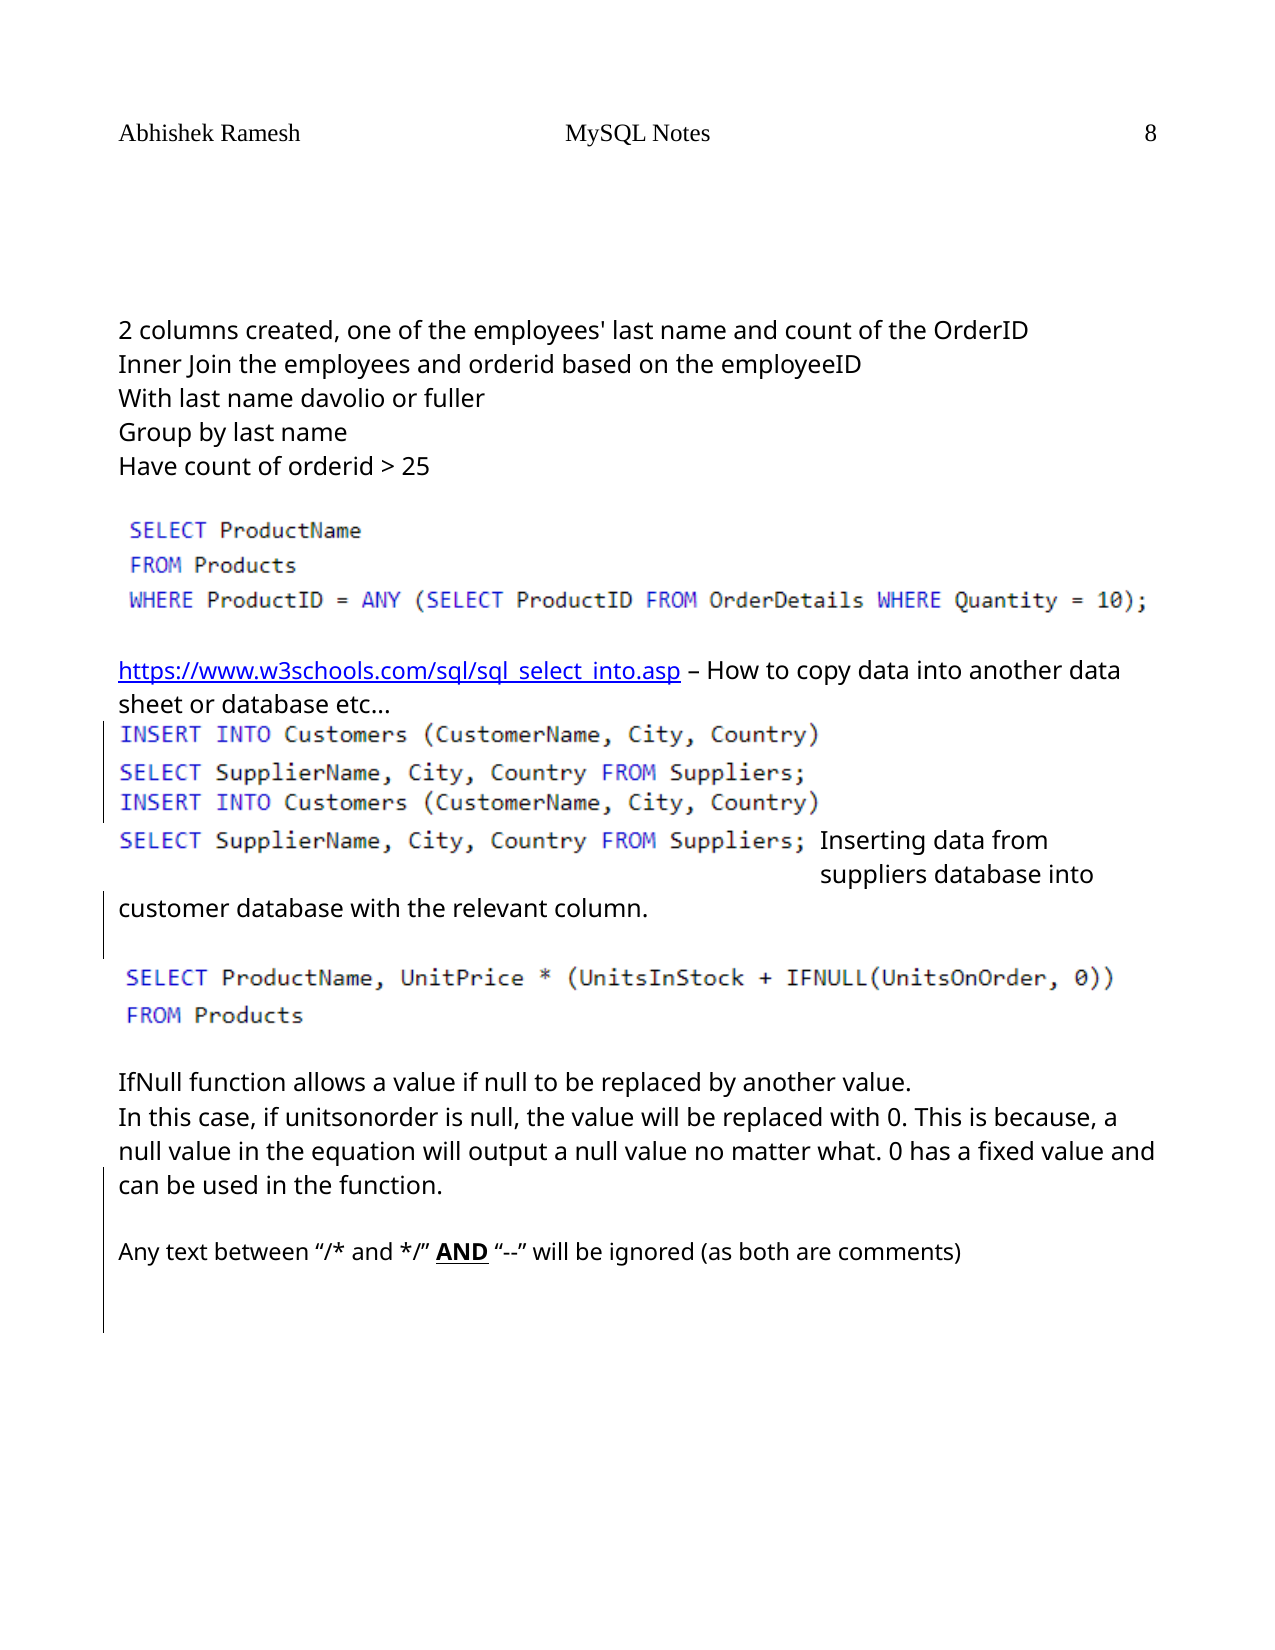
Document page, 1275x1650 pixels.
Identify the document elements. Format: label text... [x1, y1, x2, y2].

text Inserting data from suppliers database into customer database with the relevant column. [118, 823, 1157, 925]
picture [125, 517, 1150, 619]
text Group by last name [118, 415, 1157, 449]
text https://www.w3schools.com/sql/sql_select_into.asp – How to copy data into another data sheet or database etc... [118, 653, 1157, 721]
text In this case, if unitsonorder is null, the value will be replaced with 0. This is because, a null value in the equation will output a null value no matter what. 0 has a fixed value and can be used in the function. [118, 1099, 1157, 1201]
text Any text between “/* and */” AND “--” will be ignored (as both are comments) [118, 1235, 1157, 1267]
picture [118, 720, 820, 858]
text Inner Join the employees and orderid based on the employeeID [118, 347, 1157, 381]
text 2 columns created, one of the employees' last name and count of the OrderID [118, 313, 1157, 347]
text With last name davolio or fuller [118, 381, 1157, 415]
text Have count of orderid > 25 [118, 449, 1157, 483]
picture [118, 959, 1117, 1031]
text IfNull function allows a value if null to be replaced by another value. [118, 1065, 1157, 1099]
